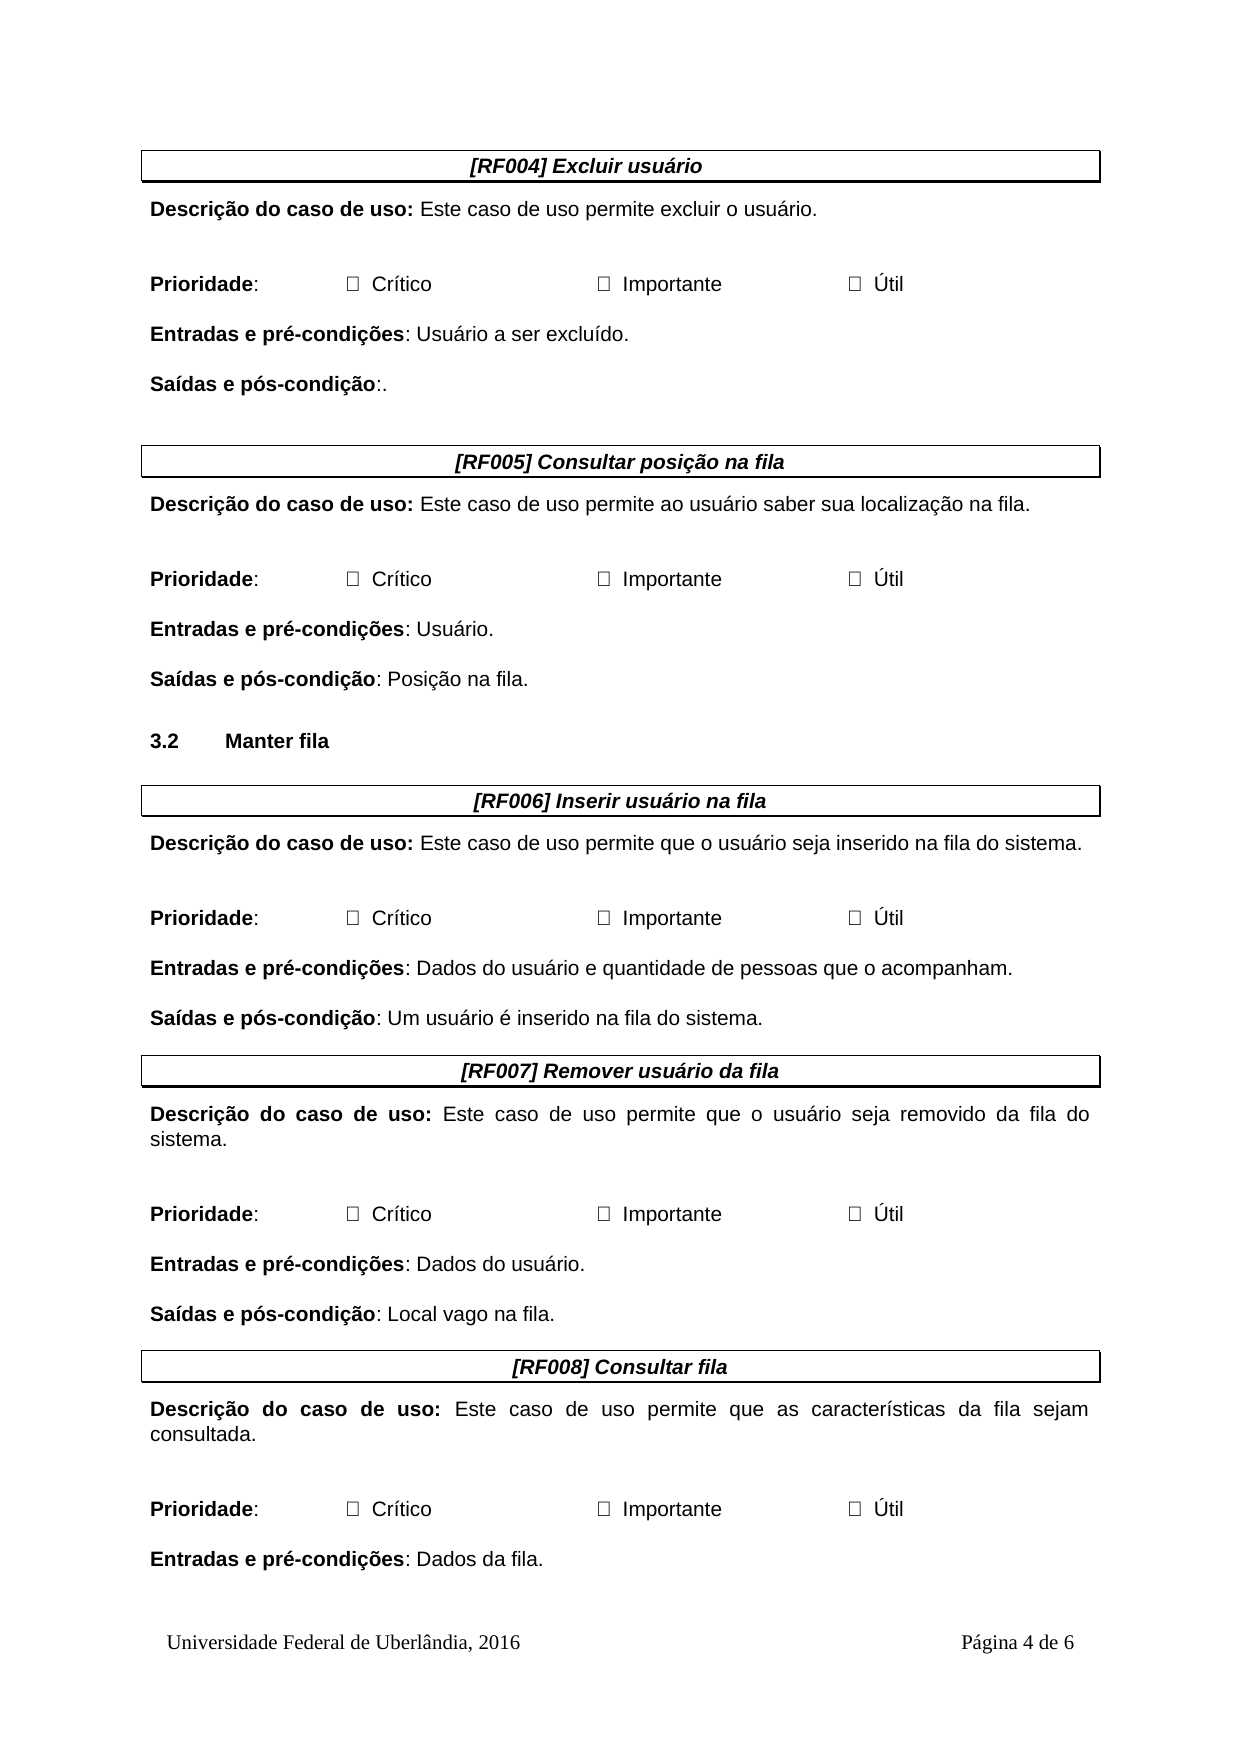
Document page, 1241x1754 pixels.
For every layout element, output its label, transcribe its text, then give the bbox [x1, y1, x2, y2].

table_header  [327, 880, 372, 955]
text [RF005] Consultar posição na fila [142, 446, 1099, 476]
table_header Importante [623, 880, 829, 955]
table_header  [829, 1471, 873, 1546]
text [RF008] Consultar fila [142, 1351, 1099, 1381]
table_header  [829, 245, 873, 320]
table_header  [327, 1471, 372, 1546]
table_header  [327, 541, 372, 616]
table_header  [578, 1175, 622, 1250]
text Saídas e pós-condição:. [150, 370, 1090, 395]
table_header Prioridade: [139, 1175, 327, 1250]
table_header  [578, 880, 622, 955]
text [RF004] Excluir usuário [142, 151, 1099, 180]
table_header Crítico [372, 245, 578, 320]
text Saídas e pós-condição: Posição na fila. [150, 666, 1090, 691]
table_header Útil [874, 1175, 1017, 1250]
table_header Prioridade: [139, 245, 327, 320]
text Entradas e pré-condições: Usuário a ser excluído. [150, 320, 1090, 345]
table_header Crítico [372, 1471, 578, 1546]
table_header Útil [874, 880, 1017, 955]
table_header Prioridade: [139, 1471, 327, 1546]
table_header Crítico [372, 541, 578, 616]
text [RF006] Inserir usuário na fila [142, 786, 1099, 815]
table_header  [578, 541, 622, 616]
table_header Importante [623, 1175, 829, 1250]
text Entradas e pré-condições: Dados do usuário e quantidade de pessoas que o acompanham. [150, 955, 1090, 980]
text Descrição do caso de uso: Este caso de uso permite ao usuário saber sua localização na fila. [150, 491, 1090, 516]
table_header Útil [874, 1471, 1017, 1546]
table_header  [327, 1175, 372, 1250]
text Saídas e pós-condição: Local vago na fila. [150, 1300, 1090, 1325]
table_header Crítico [372, 880, 578, 955]
text Entradas e pré-condições: Dados do usuário. [150, 1250, 1090, 1275]
table_header Importante [623, 245, 829, 320]
table_header Prioridade: [139, 880, 327, 955]
table_header  [829, 541, 873, 616]
table_header  [829, 880, 873, 955]
text Descrição do caso de uso: Este caso de uso permite que o usuário seja inserido na fila do sistema. [150, 830, 1090, 855]
table_header Crítico [372, 1175, 578, 1250]
table_header Importante [623, 541, 829, 616]
text Entradas e pré-condições: Dados da fila. [150, 1546, 1090, 1571]
table_header Importante [623, 1471, 829, 1546]
text Descrição do caso de uso: Este caso de uso permite que as características da fila sejam consultada. [150, 1396, 1090, 1446]
text Entradas e pré-condições: Usuário. [150, 616, 1090, 641]
text Descrição do caso de uso: Este caso de uso permite excluir o usuário. [150, 195, 1090, 220]
table_header  [327, 245, 372, 320]
text Descrição do caso de uso: Este caso de uso permite que o usuário seja removido da fila do sistema. [150, 1100, 1090, 1150]
table_header  [829, 1175, 873, 1250]
table_header  [578, 245, 622, 320]
text [RF007] Remover usuário da fila [142, 1056, 1099, 1085]
table_header Útil [874, 541, 1017, 616]
text Saídas e pós-condição: Um usuário é inserido na fila do sistema. [150, 1005, 1090, 1030]
subtitle Manter fila [150, 728, 1090, 753]
table_header Útil [874, 245, 1017, 320]
table_header  [578, 1471, 622, 1546]
table_header Prioridade: [139, 541, 327, 616]
